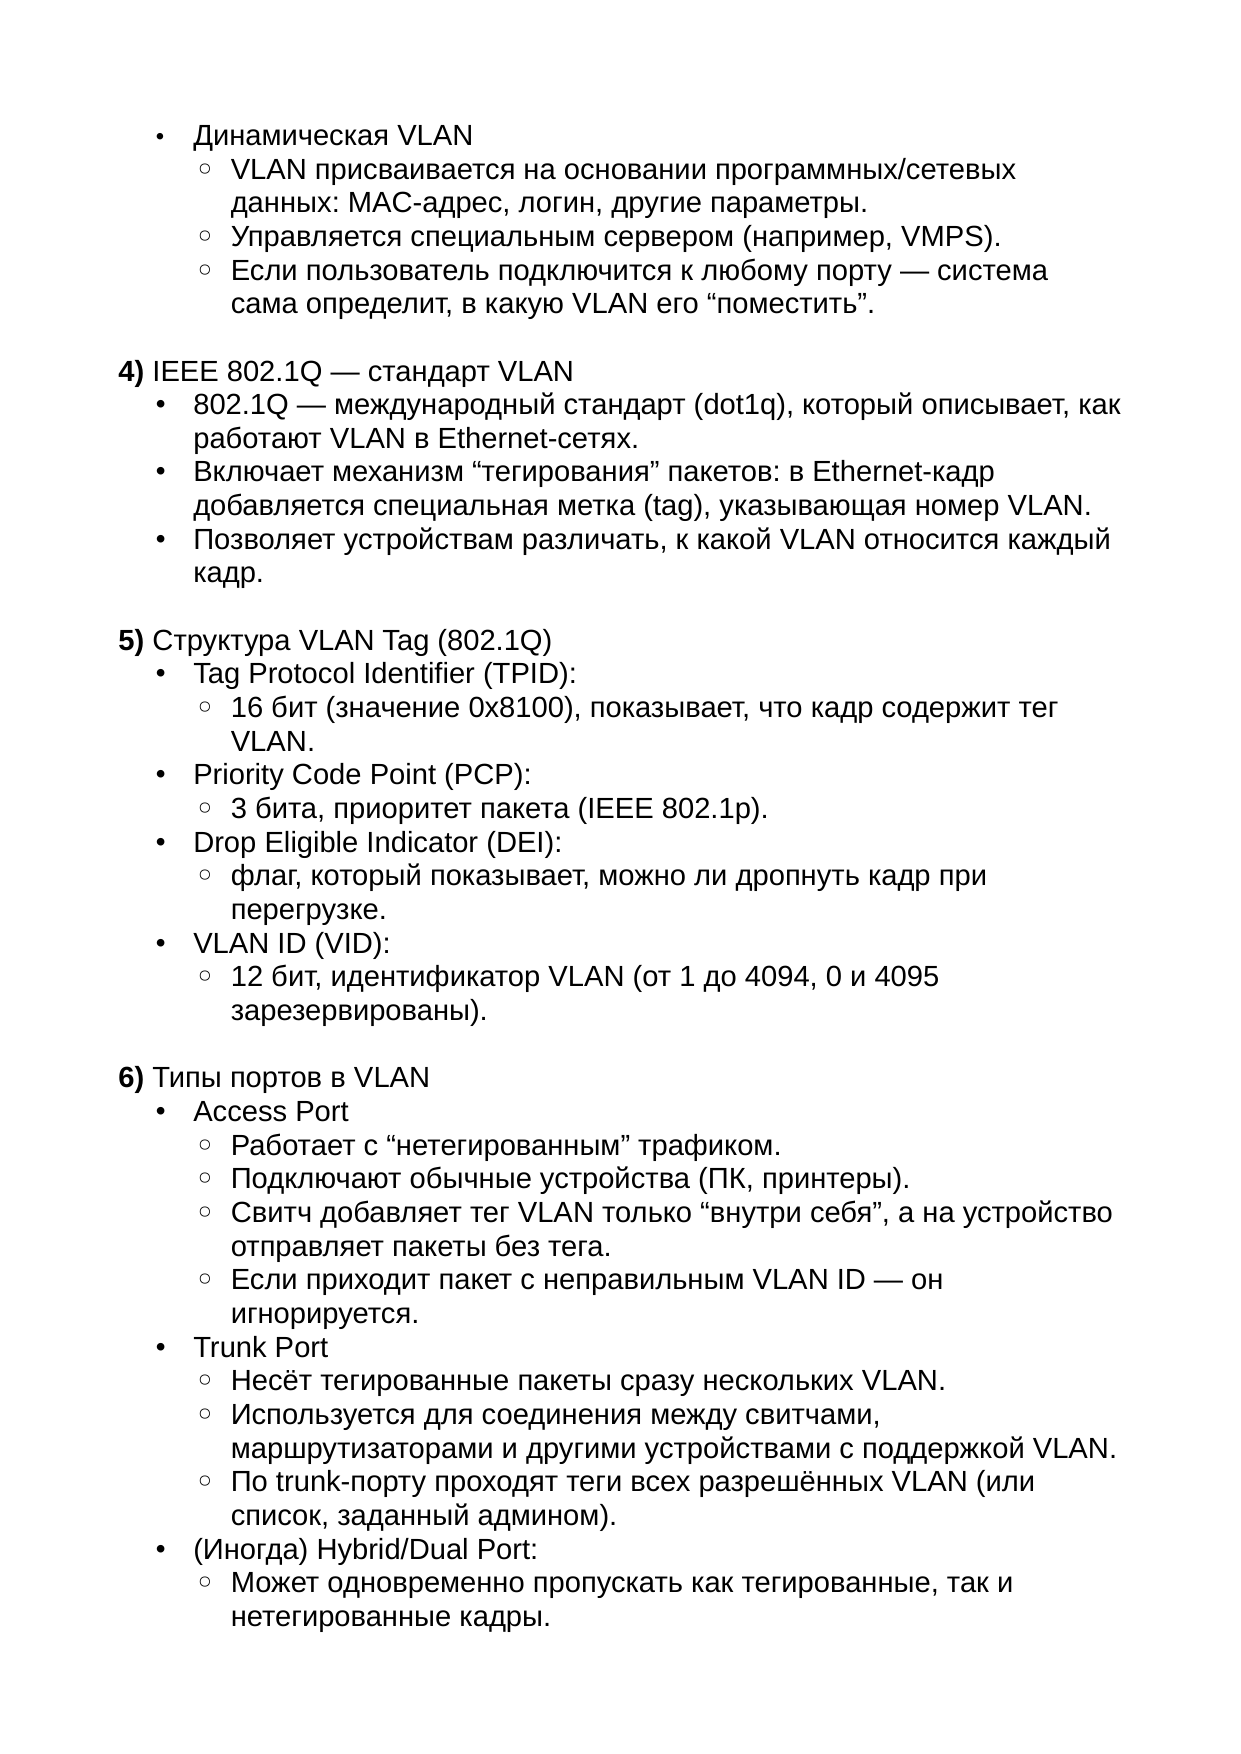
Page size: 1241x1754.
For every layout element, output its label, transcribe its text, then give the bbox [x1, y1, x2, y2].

list Trunk Port [156, 1329, 1122, 1363]
list Drop Eligible Indicator (DEI): [156, 824, 1122, 858]
list Управляется специальным сервером (например, VMPS). [193, 219, 1122, 253]
text 6) Типы портов в VLAN [118, 1060, 1122, 1094]
text 5) Структура VLAN Tag (802.1Q) [118, 622, 1122, 656]
list 3 бита, приоритет пакета (IEEE 802.1p). [193, 791, 1122, 824]
list Свитч добавляет тег VLAN только “внутри себя”, а на устройство отправляет пакеты без тега. [193, 1195, 1122, 1262]
list флаг, который показывает, можно ли дропнуть кадр при перегрузке. [193, 858, 1122, 926]
text 4) IEEE 802.1Q — стандарт VLAN [118, 353, 1122, 387]
list Динамическая VLAN [156, 118, 1122, 152]
list Позволяет устройствам различать, к какой VLAN относится каждый кадр. [156, 522, 1122, 589]
list Работает с “нетегированным” трафиком. [193, 1127, 1122, 1161]
list 12 бит, идентификатор VLAN (от 1 до 4094, 0 и 4095 зарезервированы). [193, 959, 1122, 1027]
list Access Port [156, 1094, 1122, 1127]
list Может одновременно пропускать как тегированные, так и нетегированные кадры. [193, 1565, 1122, 1633]
list Tag Protocol Identifier (TPID): [156, 656, 1122, 690]
list По trunk-порту проходят теги всех разрешённых VLAN (или список, заданный админом). [193, 1464, 1122, 1532]
list (Иногда) Hybrid/Dual Port: [156, 1532, 1122, 1565]
list Если приходит пакет с неправильным VLAN ID — он игнорируется. [193, 1262, 1122, 1329]
list Priority Code Point (PCP): [156, 757, 1122, 791]
list 16 бит (значение 0x8100), показывает, что кадр содержит тег VLAN. [193, 690, 1122, 757]
list 802.1Q — международный стандарт (dot1q), который описывает, как работают VLAN в Ethernet-сетях. [156, 387, 1122, 454]
list Используется для соединения между свитчами, маршрутизаторами и другими устройствами с поддержкой VLAN. [193, 1397, 1122, 1464]
list VLAN присваивается на основании программных/сетевых данных: MAC-адрес, логин, другие параметры. [193, 152, 1122, 219]
list Несёт тегированные пакеты сразу нескольких VLAN. [193, 1363, 1122, 1397]
list VLAN ID (VID): [156, 926, 1122, 959]
list Включает механизм “тегирования” пакетов: в Ethernet-кадр добавляется специальная метка (tag), указывающая номер VLAN. [156, 454, 1122, 522]
list Подключают обычные устройства (ПК, принтеры). [193, 1161, 1122, 1195]
list Если пользователь подключится к любому порту — система сама определит, в какую VLAN его “поместить”. [193, 253, 1122, 320]
